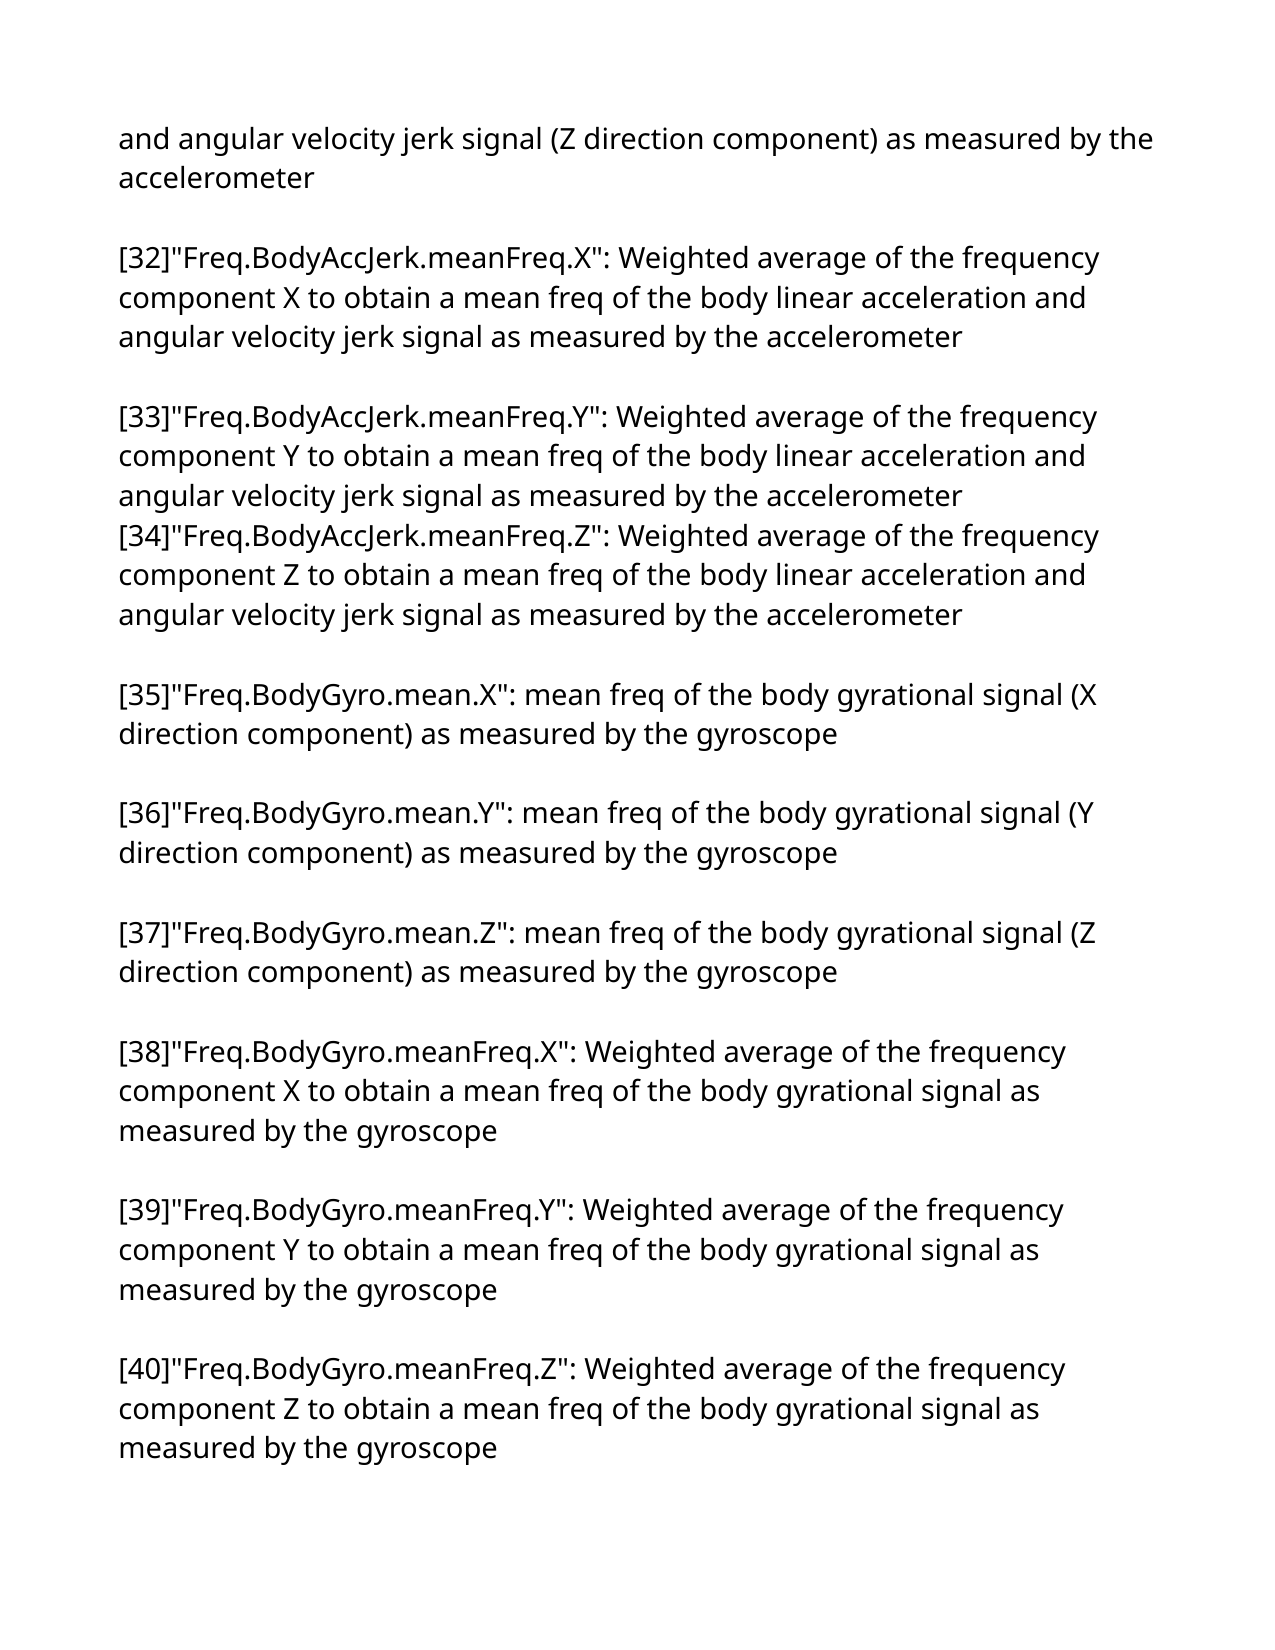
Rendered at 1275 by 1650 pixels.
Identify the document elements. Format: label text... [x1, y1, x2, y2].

text [37]"Freq.BodyGyro.mean.Z": mean freq of the body gyrational signal (Z direction component) as measured by the gyroscope [118, 912, 1157, 991]
text [39]"Freq.BodyGyro.meanFreq.Y": Weighted average of the frequency component Y to obtain a mean freq of the body gyrational signal as measured by the gyroscope [118, 1190, 1157, 1309]
text [36]"Freq.BodyGyro.mean.Y": mean freq of the body gyrational signal (Y direction component) as measured by the gyroscope [118, 793, 1157, 872]
text and angular velocity jerk signal (Z direction component) as measured by the accelerometer [118, 118, 1157, 197]
text [32]"Freq.BodyAccJerk.meanFreq.X": Weighted average of the frequency component X to obtain a mean freq of the body linear acceleration and angular velocity jerk signal as measured by the accelerometer [118, 237, 1157, 356]
text [40]"Freq.BodyGyro.meanFreq.Z": Weighted average of the frequency component Z to obtain a mean freq of the body gyrational signal as measured by the gyroscope [118, 1348, 1157, 1467]
text [38]"Freq.BodyGyro.meanFreq.X": Weighted average of the frequency component X to obtain a mean freq of the body gyrational signal as measured by the gyroscope [118, 1031, 1157, 1150]
text [33]"Freq.BodyAccJerk.meanFreq.Y": Weighted average of the frequency component Y to obtain a mean freq of the body linear acceleration and angular velocity jerk signal as measured by the accelerometer [34]"Freq.BodyAccJerk.meanFreq.Z": Weighted average of the frequency component Z to obtain a mean freq of the body linear acceleration and angular velocity jerk signal as measured by the accelerometer [118, 396, 1157, 634]
text [35]"Freq.BodyGyro.mean.X": mean freq of the body gyrational signal (X direction component) as measured by the gyroscope [118, 674, 1157, 753]
